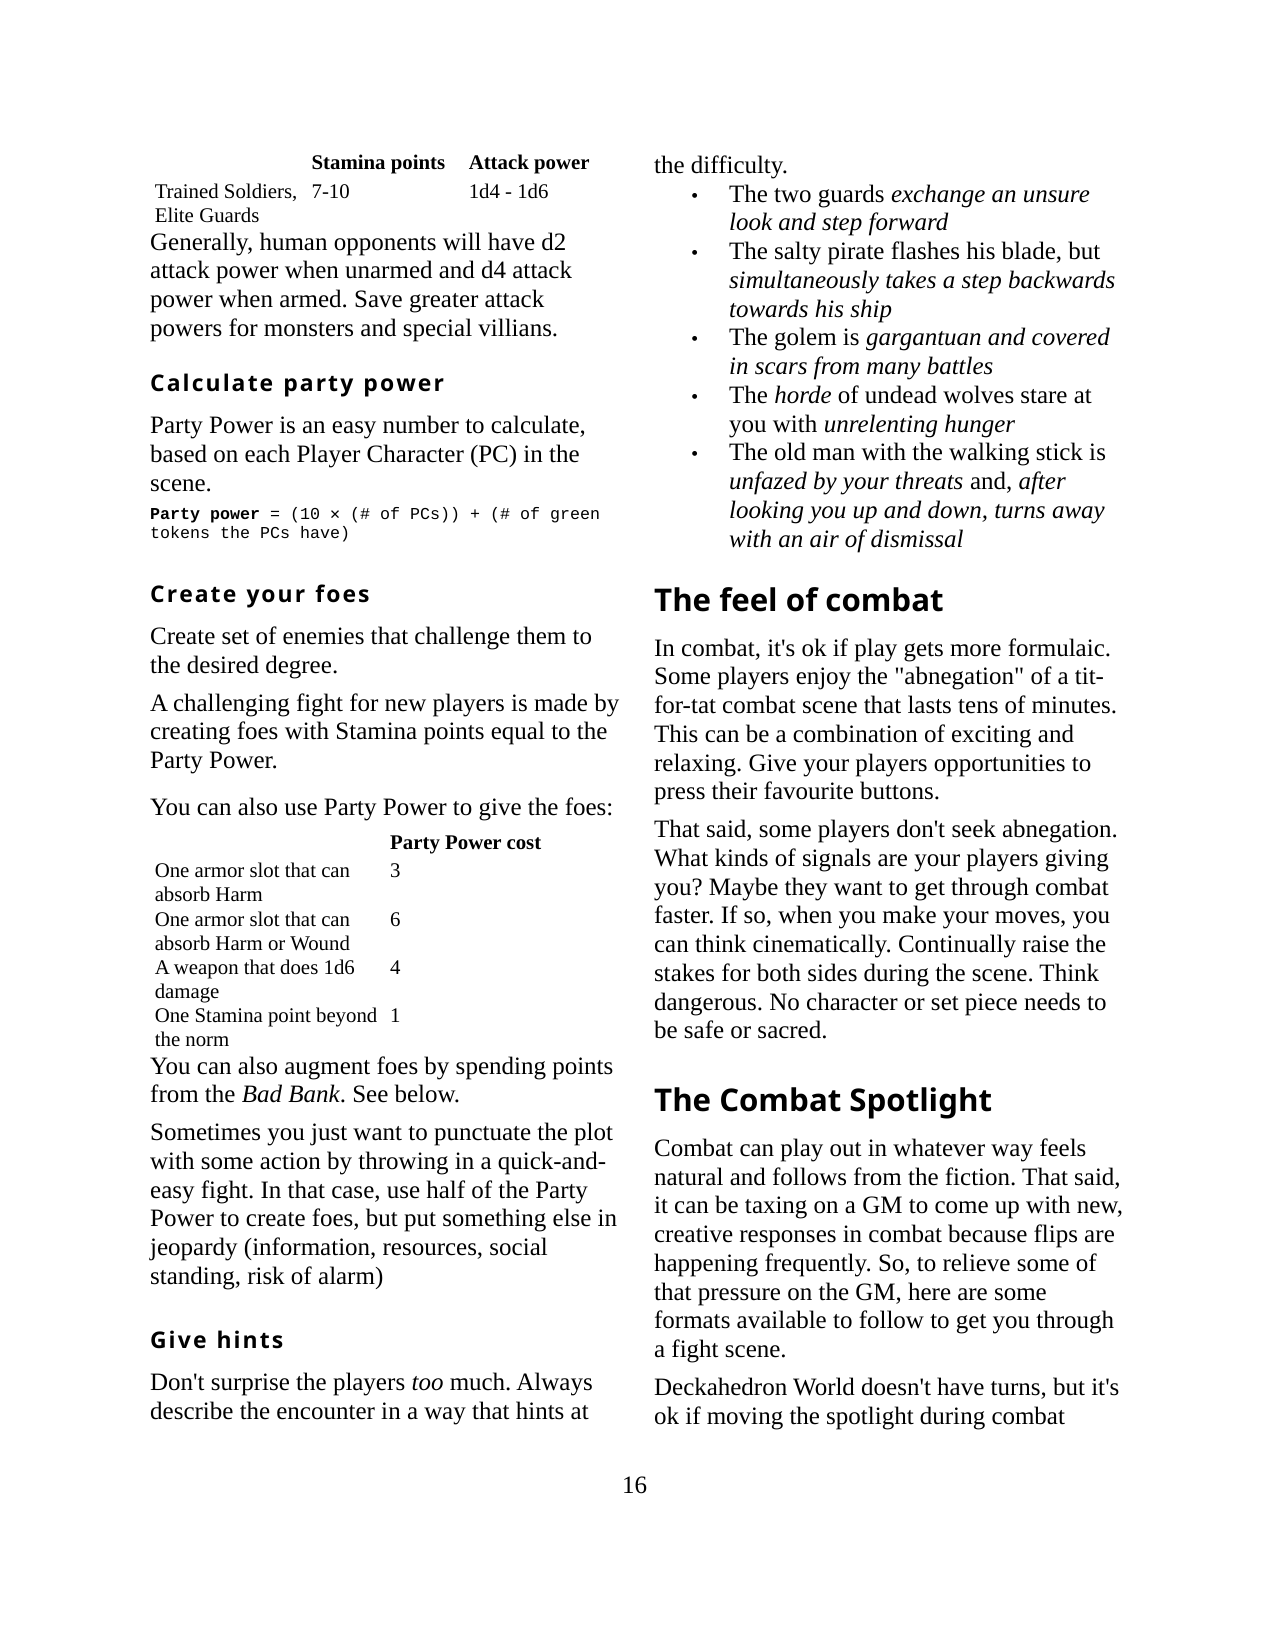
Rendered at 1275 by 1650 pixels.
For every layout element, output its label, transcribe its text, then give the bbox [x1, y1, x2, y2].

table_header Attack power [464, 150, 621, 179]
text A challenging fight for new players is made by creating foes with Stamina points equal to the Party Power. [150, 688, 621, 774]
table_cell 3 [385, 858, 621, 906]
text You can also augment foes by spending points from the Bad Bank. See below. [150, 1051, 621, 1108]
text Sometimes you just want to punctuate the plot with some action by throwing in a quick-and-easy fight. In that case, use half of the Party Power to create foes, but put something else in jeopardy (information, resources, social standing, risk of alarm) [150, 1117, 621, 1290]
subtitle Create your foes [150, 577, 621, 609]
text Deckahedron World doesn't have turns, but it's ok if moving the spotlight during combat [654, 1372, 1125, 1429]
subtitle Give hints [150, 1324, 621, 1355]
list The old man with the walking stick is unfazed by your threats and, after looking you up and down, turns away with an air of dismissal [691, 437, 1125, 552]
list The golem is gargantuan and covered in scars from many battles [691, 322, 1125, 380]
table_cell Trained Soldiers, Elite Guards [150, 179, 307, 227]
list The two guards exchange an unsure look and step forward [691, 179, 1125, 236]
table_header Stamina points [307, 150, 464, 179]
table_header Party Power cost [385, 830, 621, 858]
subtitle Calculate party power [150, 367, 621, 398]
text Create set of enemies that challenge them to the desired degree. [150, 621, 621, 679]
table_cell 6 [385, 906, 621, 954]
list The salty pirate flashes his blade, but simultaneously takes a step backwards towards his ship [691, 236, 1125, 322]
table_cell One armor slot that can absorb Harm [150, 858, 385, 906]
text You can also use Party Power to give the foes: [150, 792, 621, 821]
table_cell 7-10 [307, 179, 464, 227]
table_cell One armor slot that can absorb Harm or Wound [150, 906, 385, 954]
text Combat can play out in whatever way feels natural and follows from the fiction. That said, it can be taxing on a GM to come up with new, creative responses in combat because flips are happening frequently. So, to relieve some of that pressure on the GM, here are some formats available to follow to get you through a fight scene. [654, 1133, 1125, 1363]
text Don't surprise the players too much. Always describe the encounter in a way that hints at [150, 1367, 621, 1425]
table_cell A weapon that does 1d6 damage [150, 955, 385, 1003]
text Generally, human opponents will have d2 attack power when unarmed and d4 attack power when armed. Save greater attack powers for monsters and special villians. [150, 227, 621, 342]
table_header [150, 830, 385, 858]
table_cell One Stamina point beyond the norm [150, 1003, 385, 1051]
text Party Power is an easy number to calculate, based on each Player Character (PC) in the scene. [150, 411, 621, 497]
text In combat, it's ok if play gets more formulaic. Some players enjoy the "abnegation" of a tit-for-tat combat scene that lasts tens of minutes. This can be a combination of exciting and relaxing. Give your players opportunities to press their favourite buttons. [654, 633, 1125, 805]
text Party power = (10 ✕ (# of PCs)) + (# of green tokens the PCs have) [150, 506, 621, 543]
subtitle The feel of combat [654, 577, 1125, 620]
table_cell 1 [385, 1003, 621, 1051]
text the difficulty. [654, 150, 1125, 179]
table_cell 1d4 - 1d6 [464, 179, 621, 227]
list The horde of undead wolves stare at you with unrelenting hunger [691, 380, 1125, 437]
table_cell 4 [385, 955, 621, 1003]
text That said, some players don't seek abnegation. What kinds of signals are your players giving you? Maybe they want to get through combat faster. If so, when you make your moves, you can think cinematically. Continually raise the stakes for both sides during the scene. Think dangerous. No character or set piece needs to be safe or sacred. [654, 814, 1125, 1044]
table_header [150, 150, 307, 179]
subtitle The Combat Spotlight [654, 1078, 1125, 1121]
